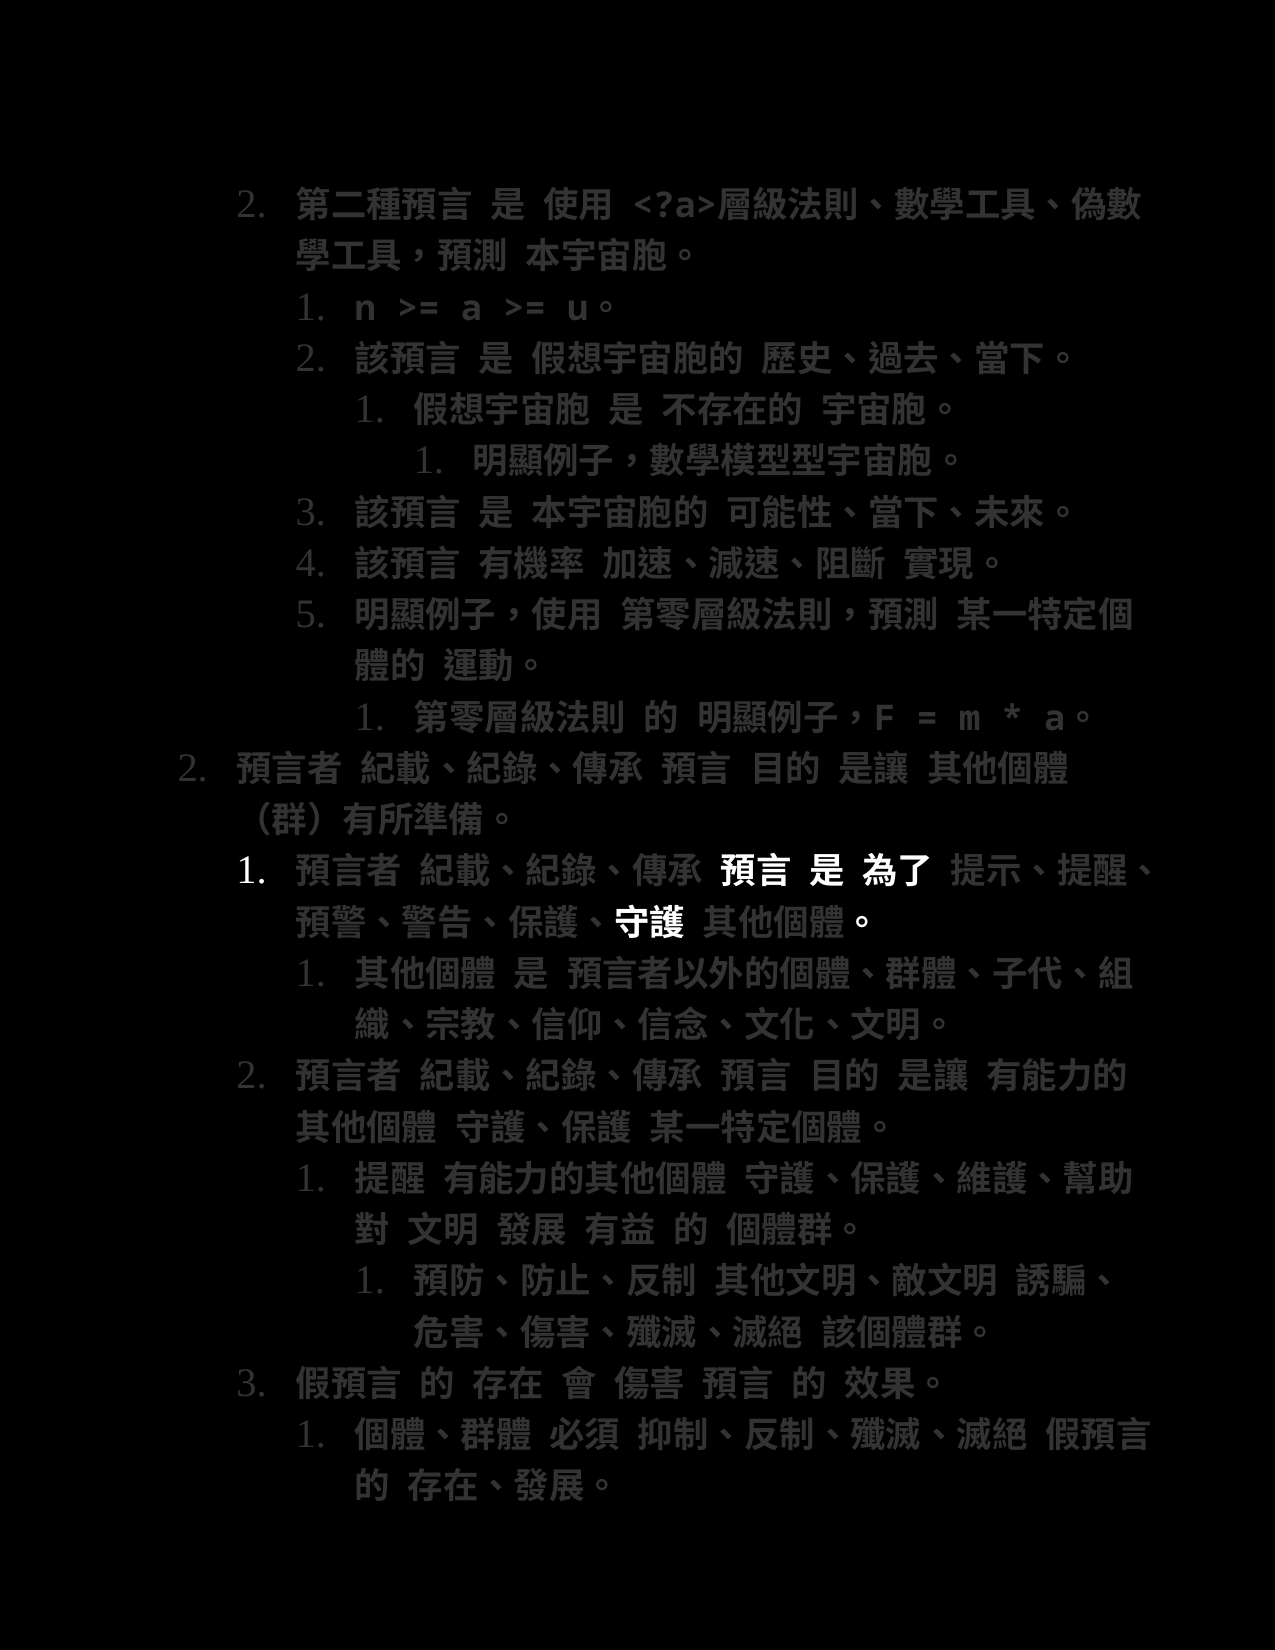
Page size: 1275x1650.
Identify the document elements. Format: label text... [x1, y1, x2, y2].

list 該預言 是 本宇宙胞的 可能性、當下、未來。 [295, 484, 1157, 535]
list 個體、群體 必須 抑制、反制、殲滅、滅絕 假預言 的 存在、發展。 [295, 1407, 1157, 1509]
list 提醒 有能力的其他個體 守護、保護、維護、幫助 對 文明 發展 有益 的 個體群。 [295, 1150, 1157, 1253]
list 該預言 是 假想宇宙胞的 歷史、過去、當下。 [295, 330, 1157, 382]
list 假想宇宙胞 是 不存在的 宇宙胞。 [354, 382, 1157, 433]
list 預言者 紀載、紀錄、傳承 預言 是 為了 提示、提醒、預警、警告、保護、守護 其他個體。 [236, 843, 1157, 945]
list 預言者 紀載、紀錄、傳承 預言 目的 是讓 有能力的其他個體 守護、保護 某一特定個體。 [236, 1048, 1157, 1150]
list 該預言 有機率 加速、減速、阻斷 實現。 [295, 535, 1157, 587]
list 第零層級法則 的 明顯例子，F = m * a。 [354, 689, 1157, 740]
list 其他個體 是 預言者以外的個體、群體、子代、組織、宗教、信仰、信念、文化、文明。 [295, 945, 1157, 1048]
list 預言者 紀載、紀錄、傳承 預言 目的 是讓 其他個體（群）有所準備。 [177, 740, 1157, 843]
list n >= a >= u。 [295, 279, 1157, 330]
list 明顯例子，使用 第零層級法則，預測 某一特定個體的 運動。 [295, 587, 1157, 689]
list 預防、防止、反制 其他文明、敵文明 誘騙、危害、傷害、殲滅、滅絕 該個體群。 [354, 1253, 1157, 1355]
list 假預言 的 存在 會 傷害 預言 的 效果。 [236, 1355, 1157, 1407]
list 第二種預言 是 使用 <?a>層級法則、數學工具、偽數學工具，預測 本宇宙胞。 [236, 176, 1157, 279]
list 明顯例子，數學模型型宇宙胞。 [413, 433, 1157, 484]
